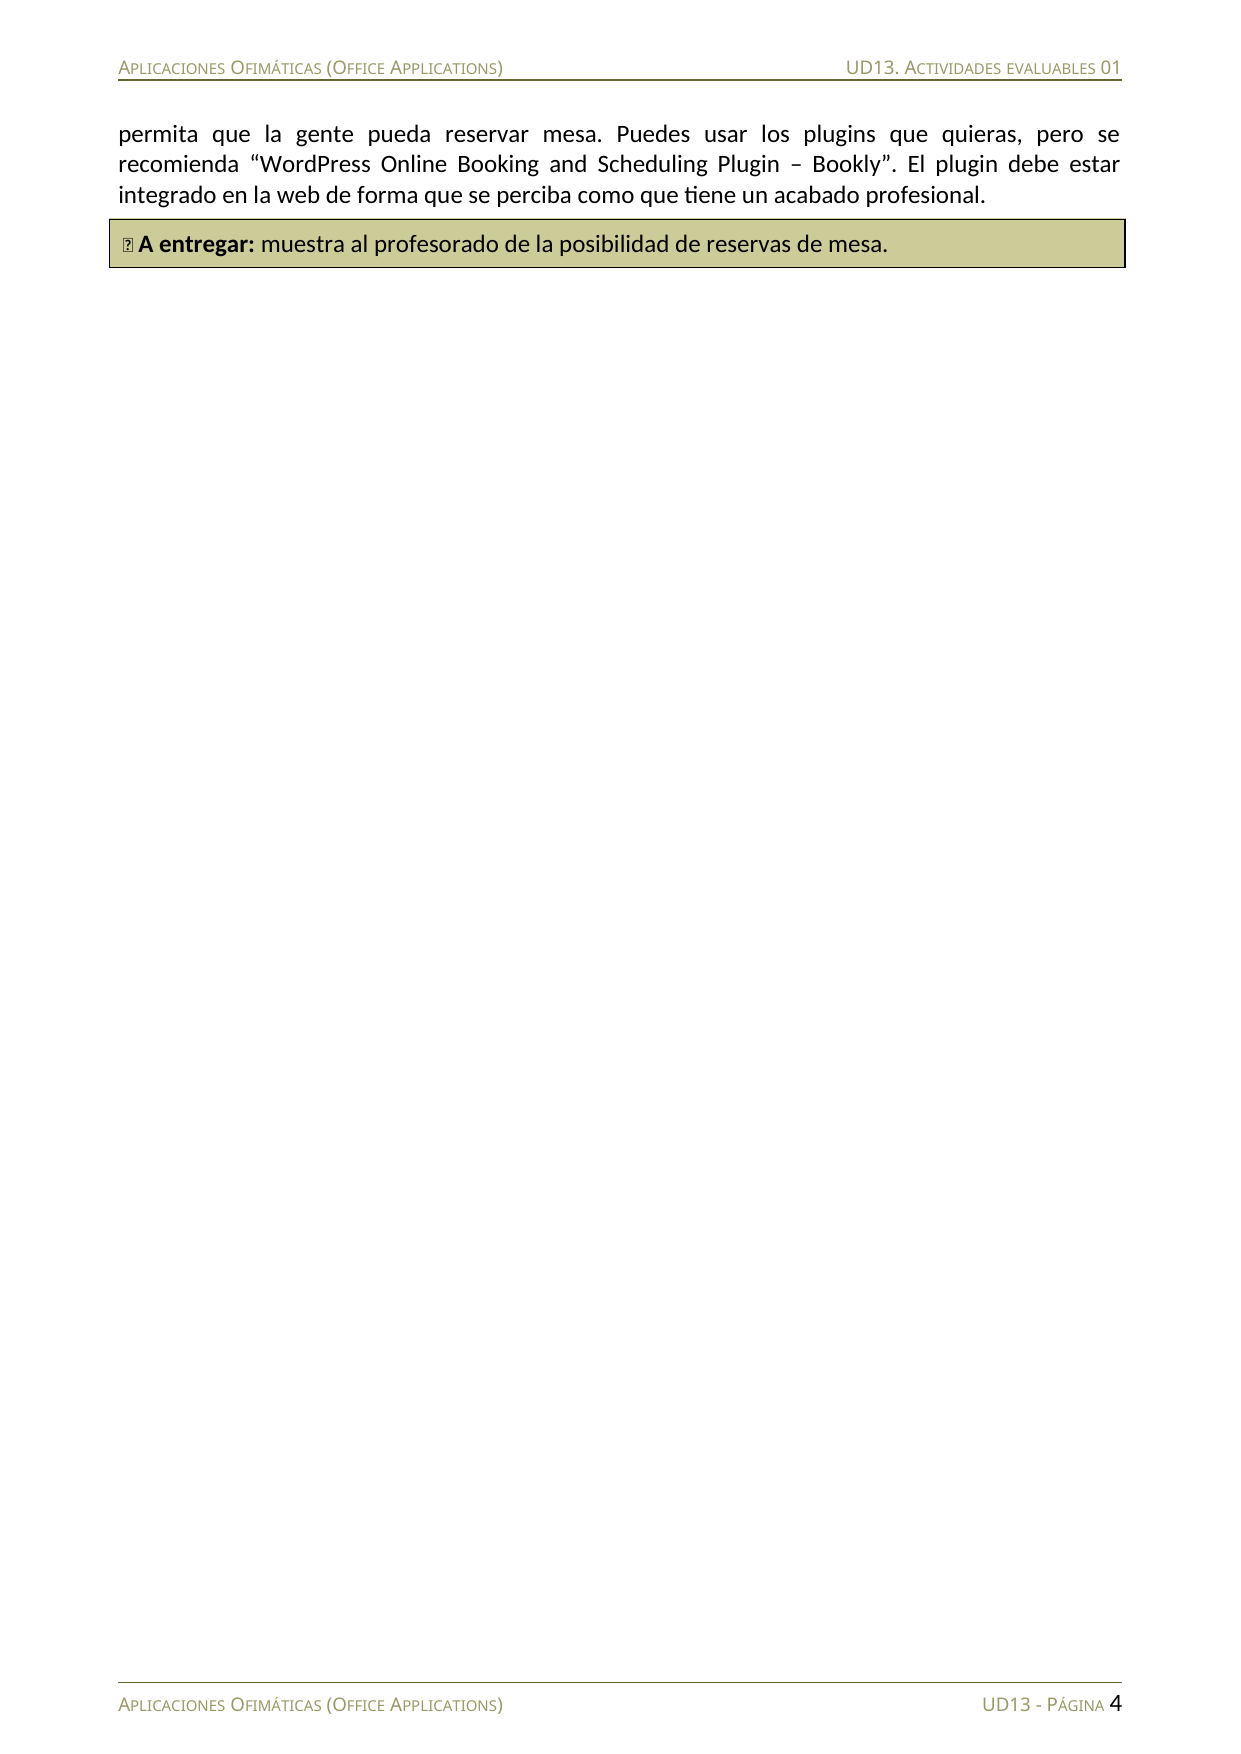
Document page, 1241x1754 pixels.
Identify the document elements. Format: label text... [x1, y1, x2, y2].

text 📕 A entregar: muestra al profesorado de la posibilidad de reservas de mesa. [110, 220, 1124, 267]
text permita que la gente pueda reservar mesa. Puedes usar los plugins que quieras, pero se recomienda “WordPress Online Booking and Scheduling Plugin – Bookly”. El plugin debe estar integrado en la web de forma que se perciba como que tiene un acabado profesional. [118, 118, 1122, 209]
